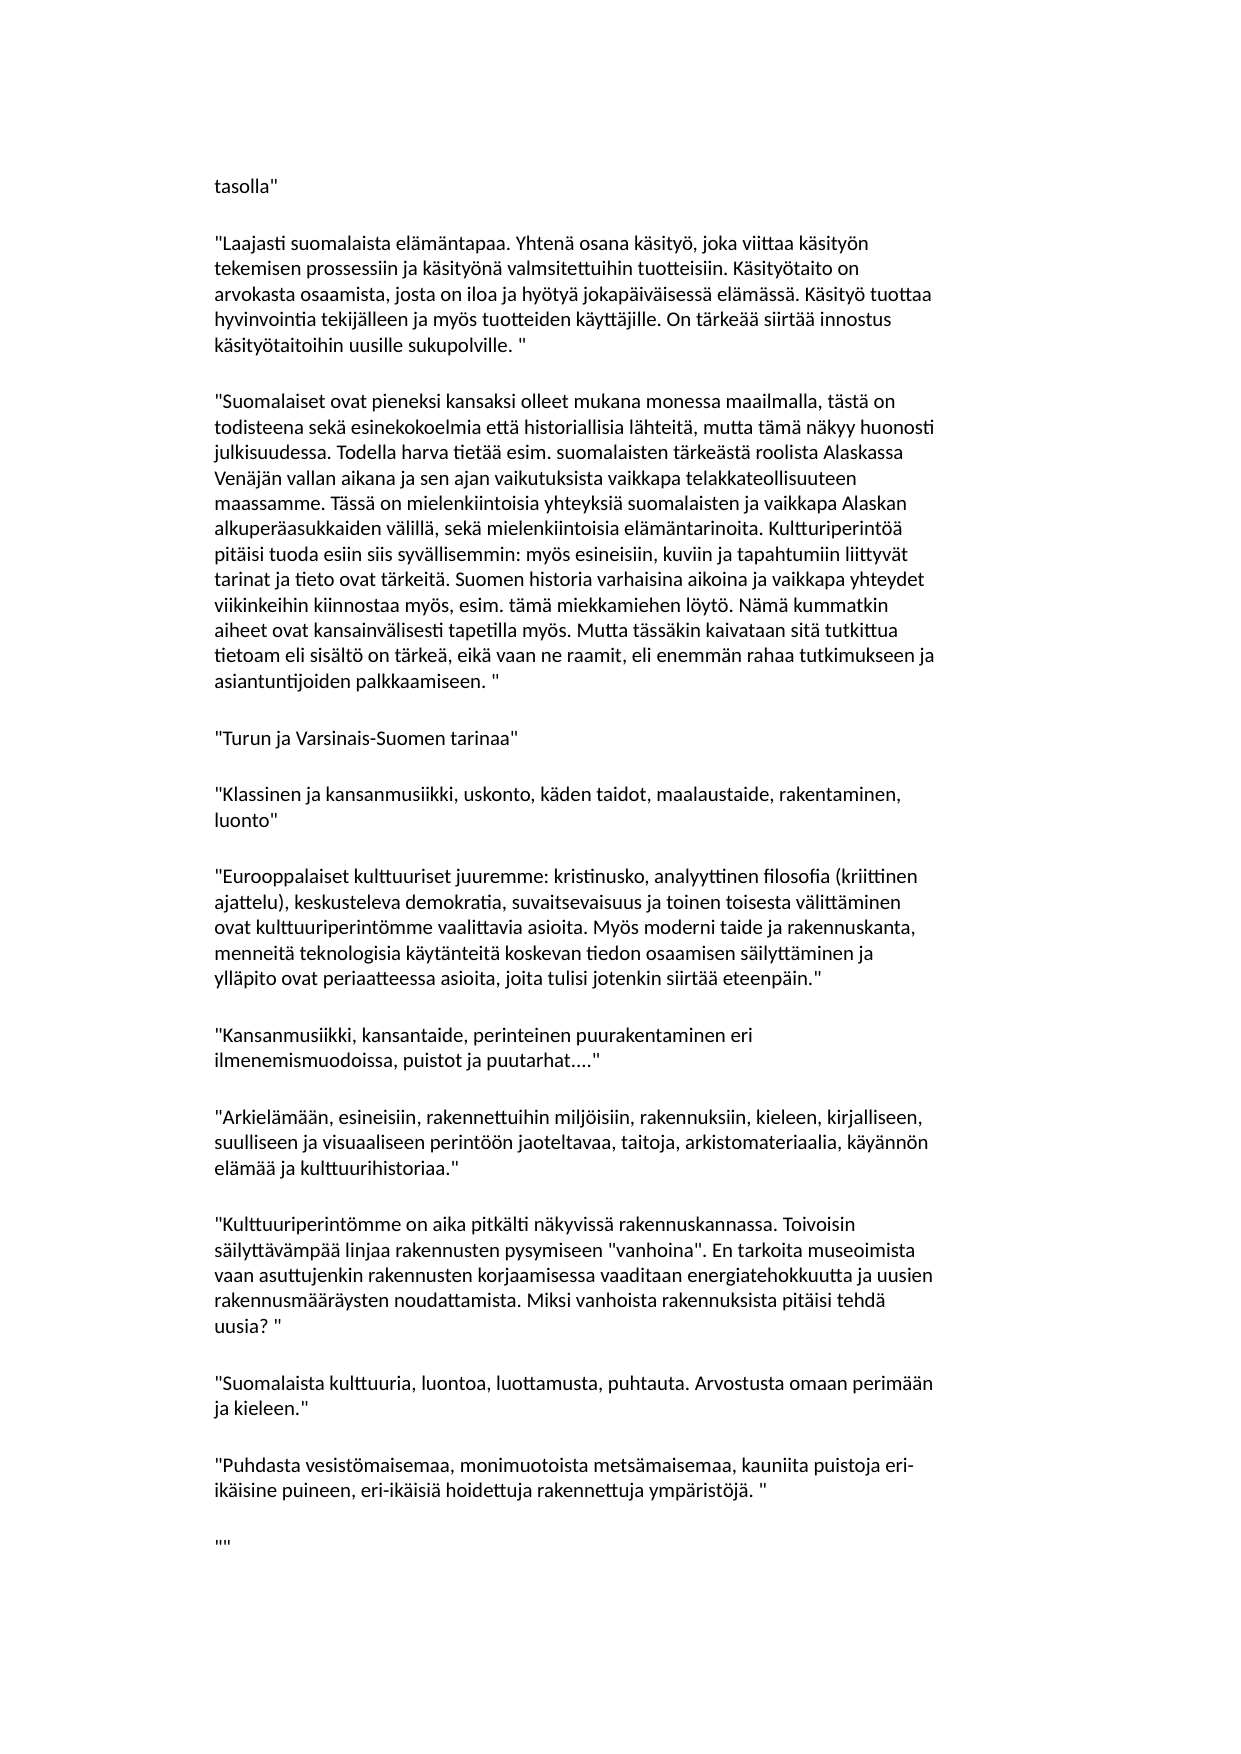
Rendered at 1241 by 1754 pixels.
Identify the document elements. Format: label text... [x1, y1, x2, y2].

table_cell "Suomalaista kulttuuria, luontoa, luottamusta, puhtauta. Arvostusta omaan perimään ja kieleen." [214, 1346, 952, 1428]
table_cell "Kansanmusiikki, kansantaide, perinteinen puurakentaminen eri ilmenemismuodoissa, puistot ja puutarhat...." [214, 998, 952, 1080]
table_cell "Eurooppalaiset kulttuuriset juuremme: kristinusko, analyyttinen filosofia (kriittinen ajattelu), keskusteleva demokratia, suvaitsevaisuus ja toinen toisesta välittäminen ovat kulttuuriperintömme vaalittavia asioita. Myös moderni taide ja rakennuskanta, menneitä teknologisia käytänteitä koskevan tiedon osaamisen säilyttäminen ja ylläpito ovat periaatteessa asioita, joita tulisi jotenkin siirtää eteenpäin." [214, 840, 952, 998]
table_cell "Kulttuuriperintömme on aika pitkälti näkyvissä rakennuskannassa. Toivoisin säilyttävämpää linjaa rakennusten pysymiseen "vanhoina". En tarkoita museoimista vaan asuttujenkin rakennusten korjaamisessa vaaditaan energiatehokkuutta ja uusien rakennusmääräysten noudattamista. Miksi vanhoista rakennuksista pitäisi tehdä uusia? " [214, 1188, 952, 1346]
table_cell "Suomalaiset ovat pieneksi kansaksi olleet mukana monessa maailmalla, tästä on todisteena sekä esinekokoelmia että historiallisia lähteitä, mutta tämä näkyy huonosti julkisuudessa. Todella harva tietää esim. suomalaisten tärkeästä roolista Alaskassa Venäjän vallan aikana ja sen ajan vaikutuksista vaikkapa telakkateollisuuteen maassamme. Tässä on mielenkiintoisia yhteyksiä suomalaisten ja vaikkapa Alaskan alkuperäasukkaiden välillä, sekä mielenkiintoisia elämäntarinoita. Kultturiperintöä pitäisi tuoda esiin siis syvällisemmin: myös esineisiin, kuviin ja tapahtumiin liittyvät tarinat ja tieto ovat tärkeitä. Suomen historia varhaisina aikoina ja vaikkapa yhteydet viikinkeihin kiinnostaa myös, esim. tämä miekkamiehen löytö. Nämä kummatkin aiheet ovat kansainvälisesti tapetilla myös. Mutta tässäkin kaivataan sitä tutkittua tietoam eli sisältö on tärkeä, eikä vaan ne raamit, eli enemmän rahaa tutkimukseen ja asiantuntijoiden palkkaamiseen. " [214, 365, 952, 701]
table_cell "Arkielämään, esineisiin, rakennettuihin miljöisiin, rakennuksiin, kieleen, kirjalliseen, suulliseen ja visuaaliseen perintöön jaoteltavaa, taitoja, arkistomateriaalia, käyännön elämää ja kulttuurihistoriaa." [214, 1080, 952, 1188]
table_cell "Laajasti suomalaista elämäntapaa. Yhtenä osana käsityö, joka viittaa käsityön tekemisen prossessiin ja käsityönä valmsitettuihin tuotteisiin. Käsityötaito on arvokasta osaamista, josta on iloa ja hyötyä jokapäiväisessä elämässä. Käsityö tuottaa hyvinvointia tekijälleen ja myös tuotteiden käyttäjille. On tärkeää siirtää innostus käsityötaitoihin uusille sukupolville. " [214, 207, 952, 365]
table_cell tasolla" [214, 150, 952, 207]
table_cell "Puhdasta vesistömaisemaa, monimuotoista metsämaisemaa, kauniita puistoja eri-ikäisine puineen, eri-ikäisiä hoidettuja rakennettuja ympäristöjä. " [214, 1428, 952, 1510]
table_cell "" [214, 1510, 952, 1567]
table_cell "Turun ja Varsinais-Suomen tarinaa" [214, 701, 952, 758]
table_cell "Klassinen ja kansanmusiikki, uskonto, käden taidot, maalaustaide, rakentaminen, luonto" [214, 758, 952, 840]
